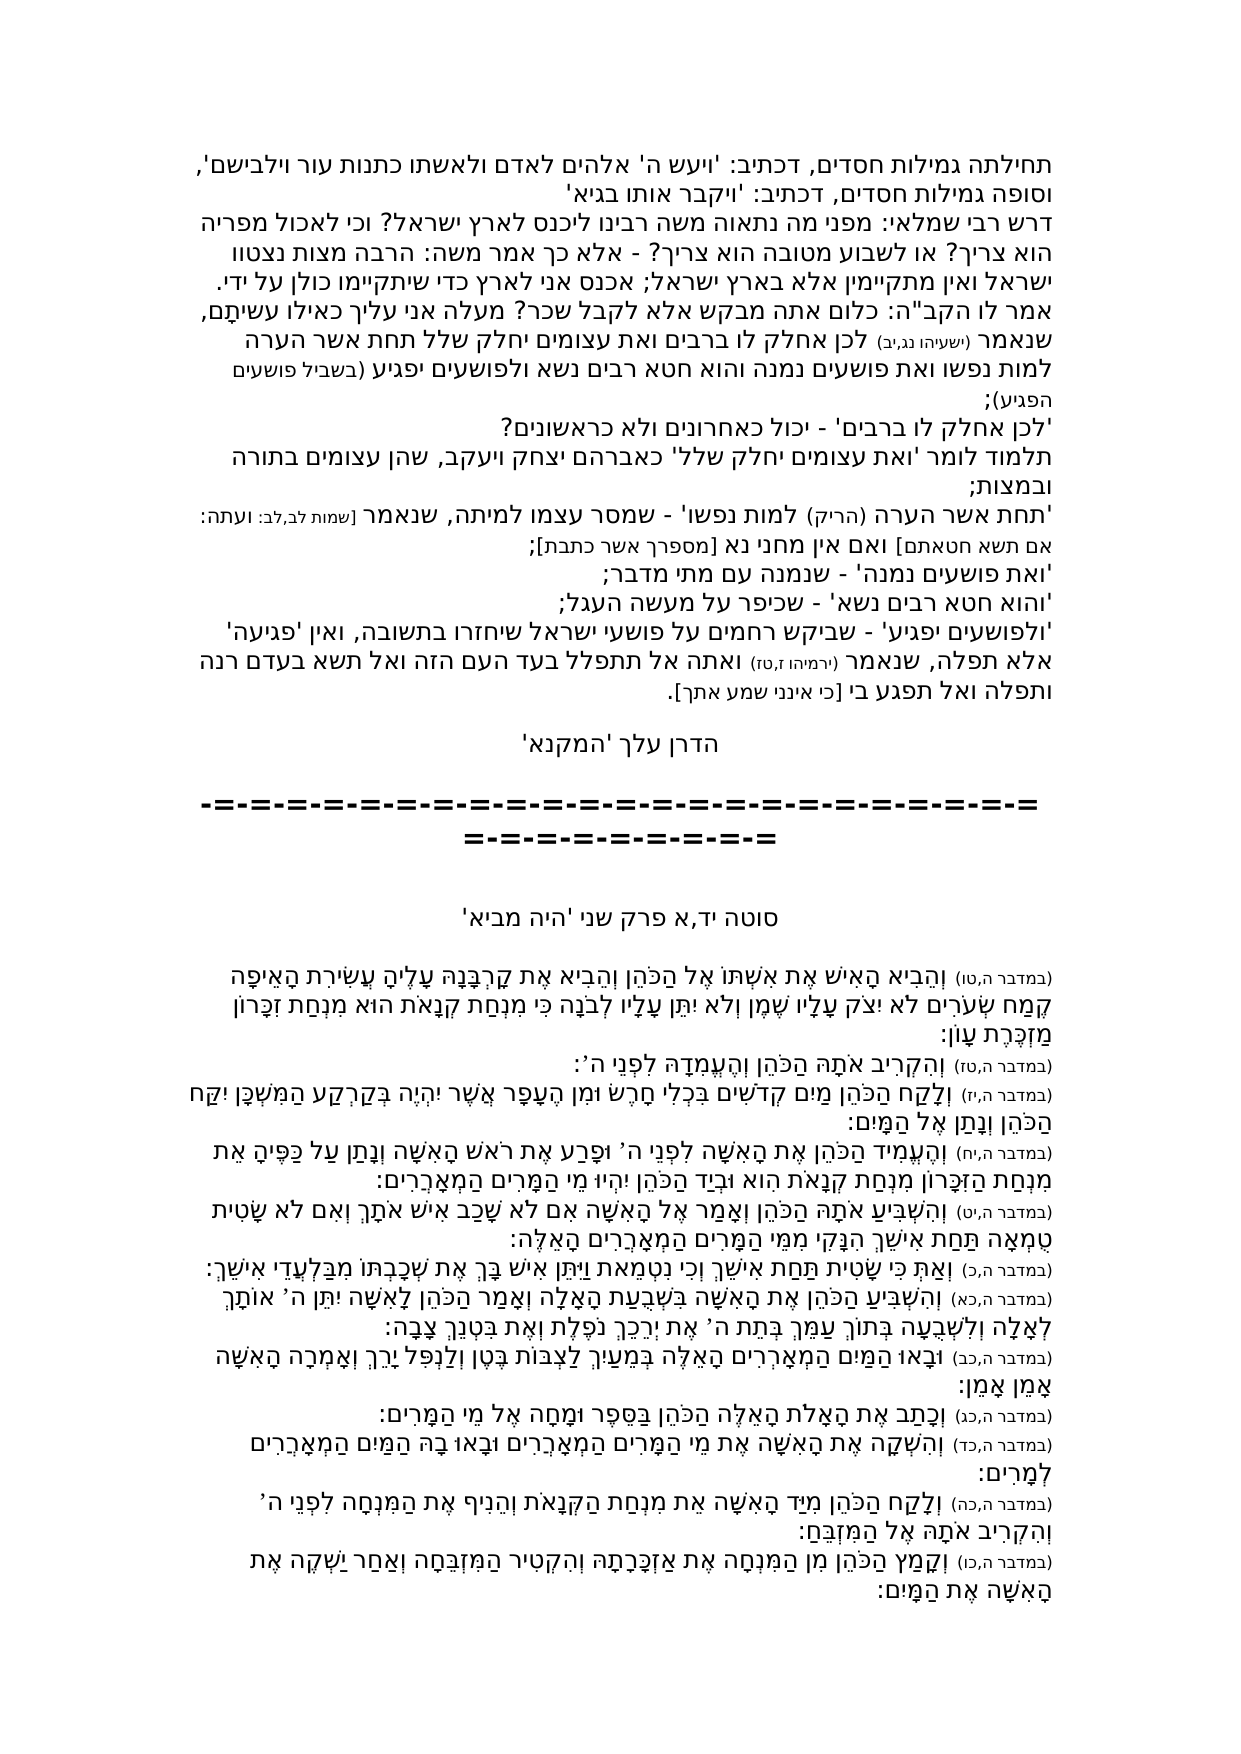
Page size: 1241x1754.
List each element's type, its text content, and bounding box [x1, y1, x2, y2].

text 'ולפושעים יפגיע' - שביקש רחמים על פושעי ישראל שיחזרו בתשובה, ואין 'פגיעה' אלא תפלה, שנאמר (ירמיהו ז,טז) ואתה אל תתפלל בעד העם הזה ואל תשא בעדם רנה ותפלה ואל תפגע בי [כי אינני שמע אתך]. [187, 617, 1053, 705]
text (במדבר ה,כא) וְהִשְׁבִּיעַ הַכֹּהֵן אֶת הָאִשָּׁה בִּשְׁבֻעַת הָאָלָה וְאָמַר הַכֹּהֵן לָאִשָּׁה יִתֵּן ה’ אוֹתָךְ לְאָלָה וְלִשְׁבֻעָה בְּתוֹךְ עַמֵּךְ בְּתֵת ה’ אֶת יְרֵכֵךְ נֹפֶלֶת וְאֶת בִּטְנֵךְ צָבָה: [187, 1282, 1053, 1341]
text דרש רבי שמלאי: מפני מה נתאוה משה רבינו ליכנס לארץ ישראל? וכי לאכול מפריה הוא צריך? או לשבוע מטובה הוא צריך? - אלא כך אמר משה: הרבה מצות נצטוו ישראל ואין מתקיימין אלא בארץ ישראל; אכנס אני לארץ כדי שיתקיימו כולן על ידי. [187, 208, 1053, 296]
text (במדבר ה,כב) וּבָאוּ הַמַּיִם הַמְאָרְרִים הָאֵלֶּה בְּמֵעַיִךְ לַצְבּוֹת בֶּטֶן וְלַנְפִּל יָרֵךְ וְאָמְרָה הָאִשָּׁה אָמֵן אָמֵן: [187, 1341, 1053, 1399]
text (במדבר ה,יז) וְלָקַח הַכֹּהֵן מַיִם קְדֹשִׁים בִּכְלִי חָרֶשׂ וּמִן הֶעָפָר אֲשֶׁר יִהְיֶה בְּקַרְקַע הַמִּשְׁכָּן יִקַּח הַכֹּהֵן וְנָתַן אֶל הַמָּיִם: [187, 1078, 1053, 1136]
text סוטה יד,א פרק שני 'היה מביא' [187, 903, 1053, 932]
text תלמוד לומר 'ואת עצומים יחלק שלל' כאברהם יצחק ויעקב, שהן עצומים בתורה ובמצות; [187, 442, 1053, 501]
text (במדבר ה,כ) וְאַתְּ כִּי שָׂטִית תַּחַת אִישֵׁךְ וְכִי נִטְמֵאת וַיִּתֵּן אִישׁ בָּךְ אֶת שְׁכָבְתּוֹ מִבַּלְעֲדֵי אִישֵׁךְ: [187, 1253, 1053, 1282]
text (במדבר ה,כד) וְהִשְׁקָה אֶת הָאִשָּׁה אֶת מֵי הַמָּרִים הַמְאָרֲרִים וּבָאוּ בָהּ הַמַּיִם הַמְאָרֲרִים לְמָרִים: [187, 1429, 1053, 1487]
text (במדבר ה,כו) וְקָמַץ הַכֹּהֵן מִן הַמִּנְחָה אֶת אַזְכָּרָתָהּ וְהִקְטִיר הַמִּזְבֵּחָה וְאַחַר יַשְׁקֶה אֶת הָאִשָּׁה אֶת הַמָּיִם: [187, 1546, 1053, 1604]
text (במדבר ה,יח) וְהֶעֱמִיד הַכֹּהֵן אֶת הָאִשָּׁה לִפְנֵי ה’ וּפָרַע אֶת רֹאשׁ הָאִשָּׁה וְנָתַן עַל כַּפֶּיהָ אֵת מִנְחַת הַזִּכָּרוֹן מִנְחַת קְנָאֹת הִוא וּבְיַד הַכֹּהֵן יִהְיוּ מֵי הַמָּרִים הַמְאָרֲרִים: [187, 1136, 1053, 1195]
text תחילתה גמילות חסדים, דכתיב: 'ויעש ה' אלהים לאדם ולאשתו כתנות עור וילבישם', וסופה גמילות חסדים, דכתיב: 'ויקבר אותו בגיא' [187, 150, 1053, 208]
text אמר לו הקב"ה: כלום אתה מבקש אלא לקבל שכר? מעלה אני עליך כאילו עשיתָם, שנאמר (ישעיהו נג,יב) לכן אחלק לו ברבים ואת עצומים יחלק שלל תחת אשר הערה למות נפשו ואת פושעים נמנה והוא חטא רבים נשא ולפושעים יפגיע (בשביל פושעים הפגיע); [187, 296, 1053, 413]
text 'והוא חטא רבים נשא' - שכיפר על מעשה העגל; [187, 588, 1053, 617]
text 'תחת אשר הערה (הריק) למות נפשו' - שמסר עצמו למיתה, שנאמר [שמות לב,לב: ועתה: אם תשא חטאתם] ואם אין מחני נא [מספרך אשר כתבת]; [187, 501, 1053, 559]
text הדרן עלך 'המקנא' [187, 729, 1053, 758]
text =-=-=-=-=-=-=-=-=-=-=-=-=-=-=-=-=-=-=-=-=-=-=-=-=-=-=-=-=-=-=-= [187, 787, 1053, 855]
text (במדבר ה,כה) וְלָקַח הַכֹּהֵן מִיַּד הָאִשָּׁה אֵת מִנְחַת הַקְּנָאֹת וְהֵנִיף אֶת הַמִּנְחָה לִפְנֵי ה’ וְהִקְרִיב אֹתָהּ אֶל הַמִּזְבֵּחַ: [187, 1487, 1053, 1546]
text (במדבר ה,יט) וְהִשְׁבִּיעַ אֹתָהּ הַכֹּהֵן וְאָמַר אֶל הָאִשָּׁה אִם לֹא שָׁכַב אִישׁ אֹתָךְ וְאִם לֹא שָׂטִית טֻמְאָה תַּחַת אִישֵׁךְ הִנָּקִי מִמֵּי הַמָּרִים הַמְאָרֲרִים הָאֵלֶּה: [187, 1195, 1053, 1253]
text (במדבר ה,כג) וְכָתַב אֶת הָאָלֹת הָאֵלֶּה הַכֹּהֵן בַּסֵּפֶר וּמָחָה אֶל מֵי הַמָּרִים: [187, 1399, 1053, 1429]
text 'לכן אחלק לו ברבים' - יכול כאחרונים ולא כראשונים? [187, 413, 1053, 442]
text (במדבר ה,טז) וְהִקְרִיב אֹתָהּ הַכֹּהֵן וְהֶעֱמִדָהּ לִפְנֵי ה’: [187, 1049, 1053, 1078]
text (במדבר ה,טו) וְהֵבִיא הָאִישׁ אֶת אִשְׁתּוֹ אֶל הַכֹּהֵן וְהֵבִיא אֶת קָרְבָּנָהּ עָלֶיהָ עֲשִׂירִת הָאֵיפָה קֶמַח שְׂעֹרִים לֹא יִצֹק עָלָיו שֶׁמֶן וְלֹא יִתֵּן עָלָיו לְבֹנָה כִּי מִנְחַת קְנָאֹת הוּא מִנְחַת זִכָּרוֹן מַזְכֶּרֶת עָוֹן: [187, 961, 1053, 1049]
text 'ואת פושעים נמנה' - שנמנה עם מתי מדבר; [187, 559, 1053, 588]
